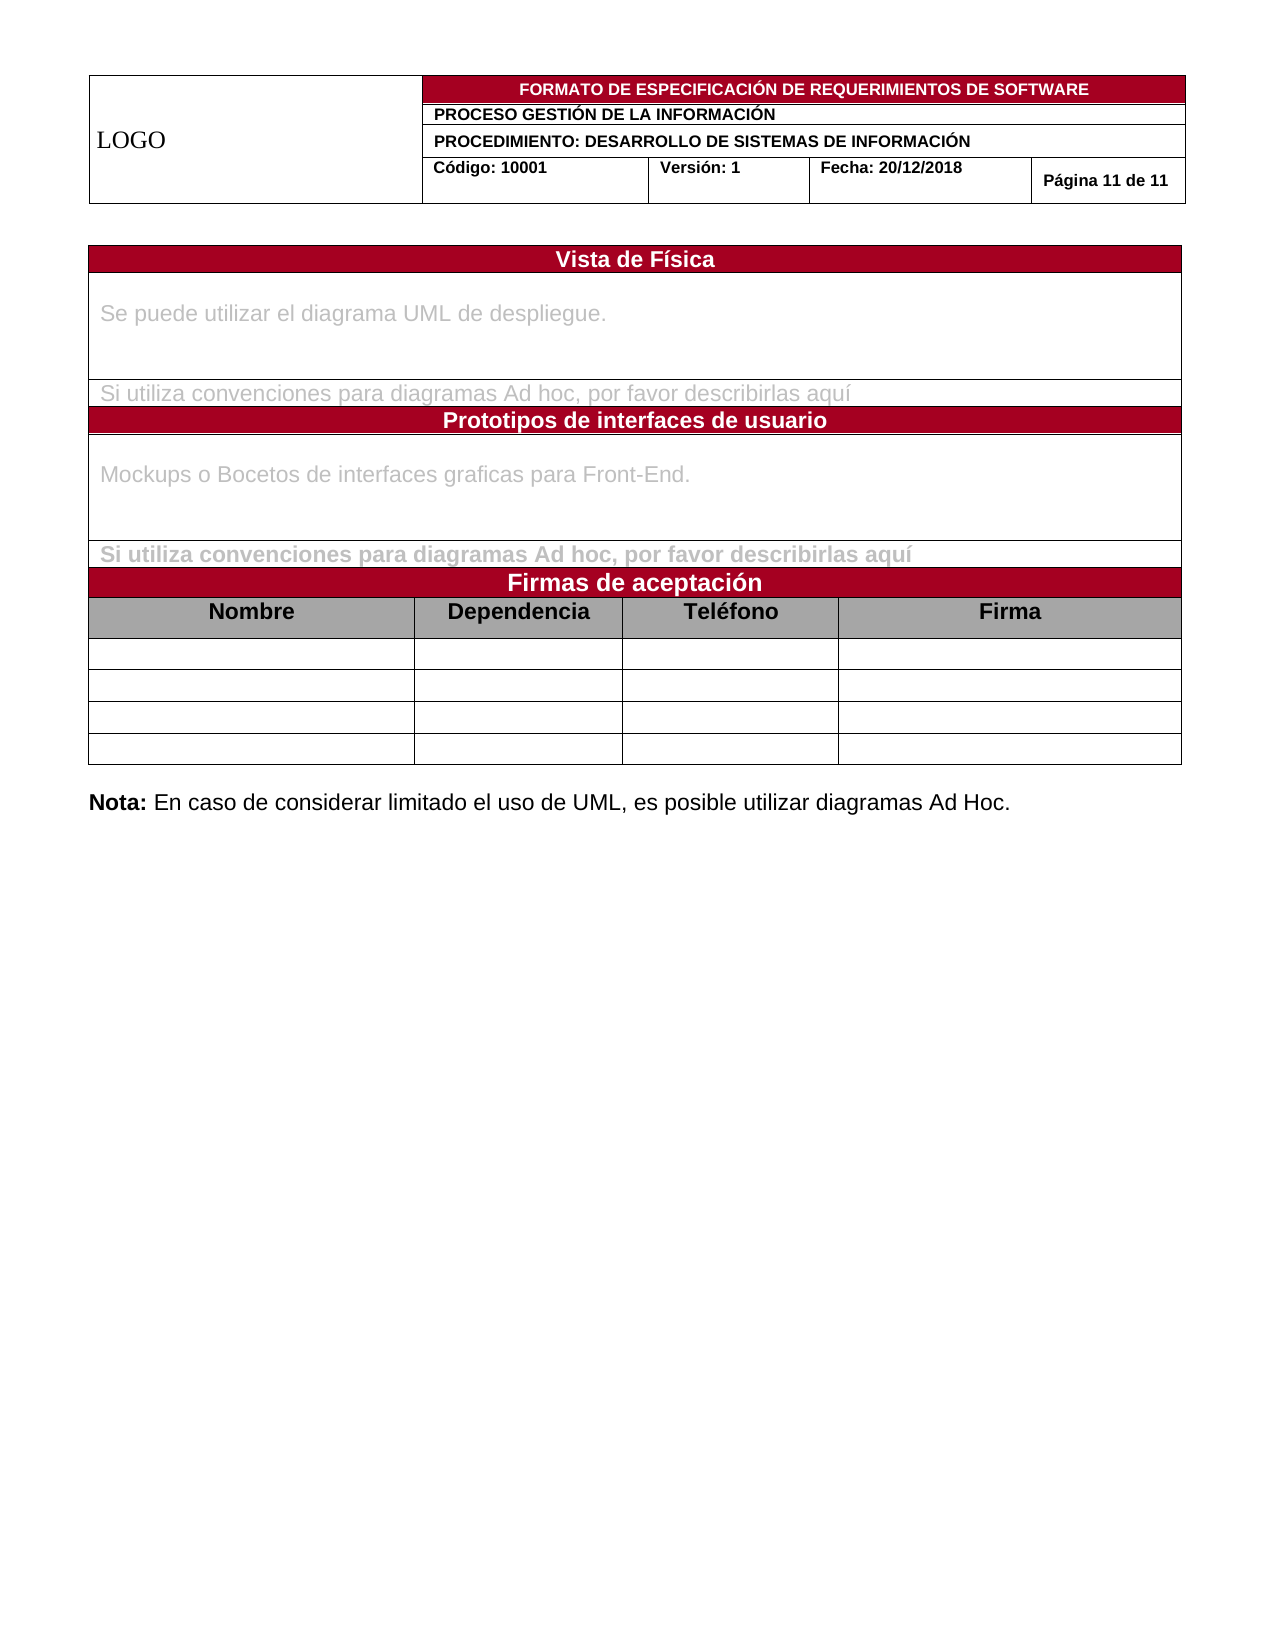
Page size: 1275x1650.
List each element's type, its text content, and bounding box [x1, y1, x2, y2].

table_cell Vista de Física [89, 246, 1181, 272]
table_cell Nombre [89, 598, 414, 638]
table_cell [623, 734, 838, 764]
table_cell [839, 670, 1181, 701]
table_cell Si utiliza convenciones para diagramas Ad hoc, por favor describirlas aquí [89, 541, 1181, 567]
table_cell [839, 734, 1181, 764]
table_cell [89, 702, 414, 733]
table_cell [623, 702, 838, 733]
text Nota: En caso de considerar limitado el uso de UML, es posible utilizar diagramas Ad Hoc. [88, 789, 1098, 816]
table_cell Prototipos de interfaces de usuario [89, 407, 1181, 433]
table_cell Firmas de aceptación [89, 568, 1181, 597]
table_cell [415, 734, 622, 764]
table_cell [839, 702, 1181, 733]
table_cell [415, 702, 622, 733]
table_cell [415, 639, 622, 669]
table_cell Teléfono [623, 598, 838, 638]
table_cell [89, 670, 414, 701]
table_cell [623, 639, 838, 669]
table_cell Mockups o Bocetos de interfaces graficas para Front-End. [89, 435, 1181, 540]
table_cell Dependencia [415, 598, 622, 638]
table_cell Firma [839, 598, 1181, 638]
table_cell [89, 734, 414, 764]
table_cell [89, 639, 414, 669]
table_cell [415, 670, 622, 701]
table_cell Si utiliza convenciones para diagramas Ad hoc, por favor describirlas aquí [89, 380, 1181, 406]
table_cell [839, 639, 1181, 669]
table_cell [623, 670, 838, 701]
table_cell Se puede utilizar el diagrama UML de despliegue. [89, 273, 1181, 379]
